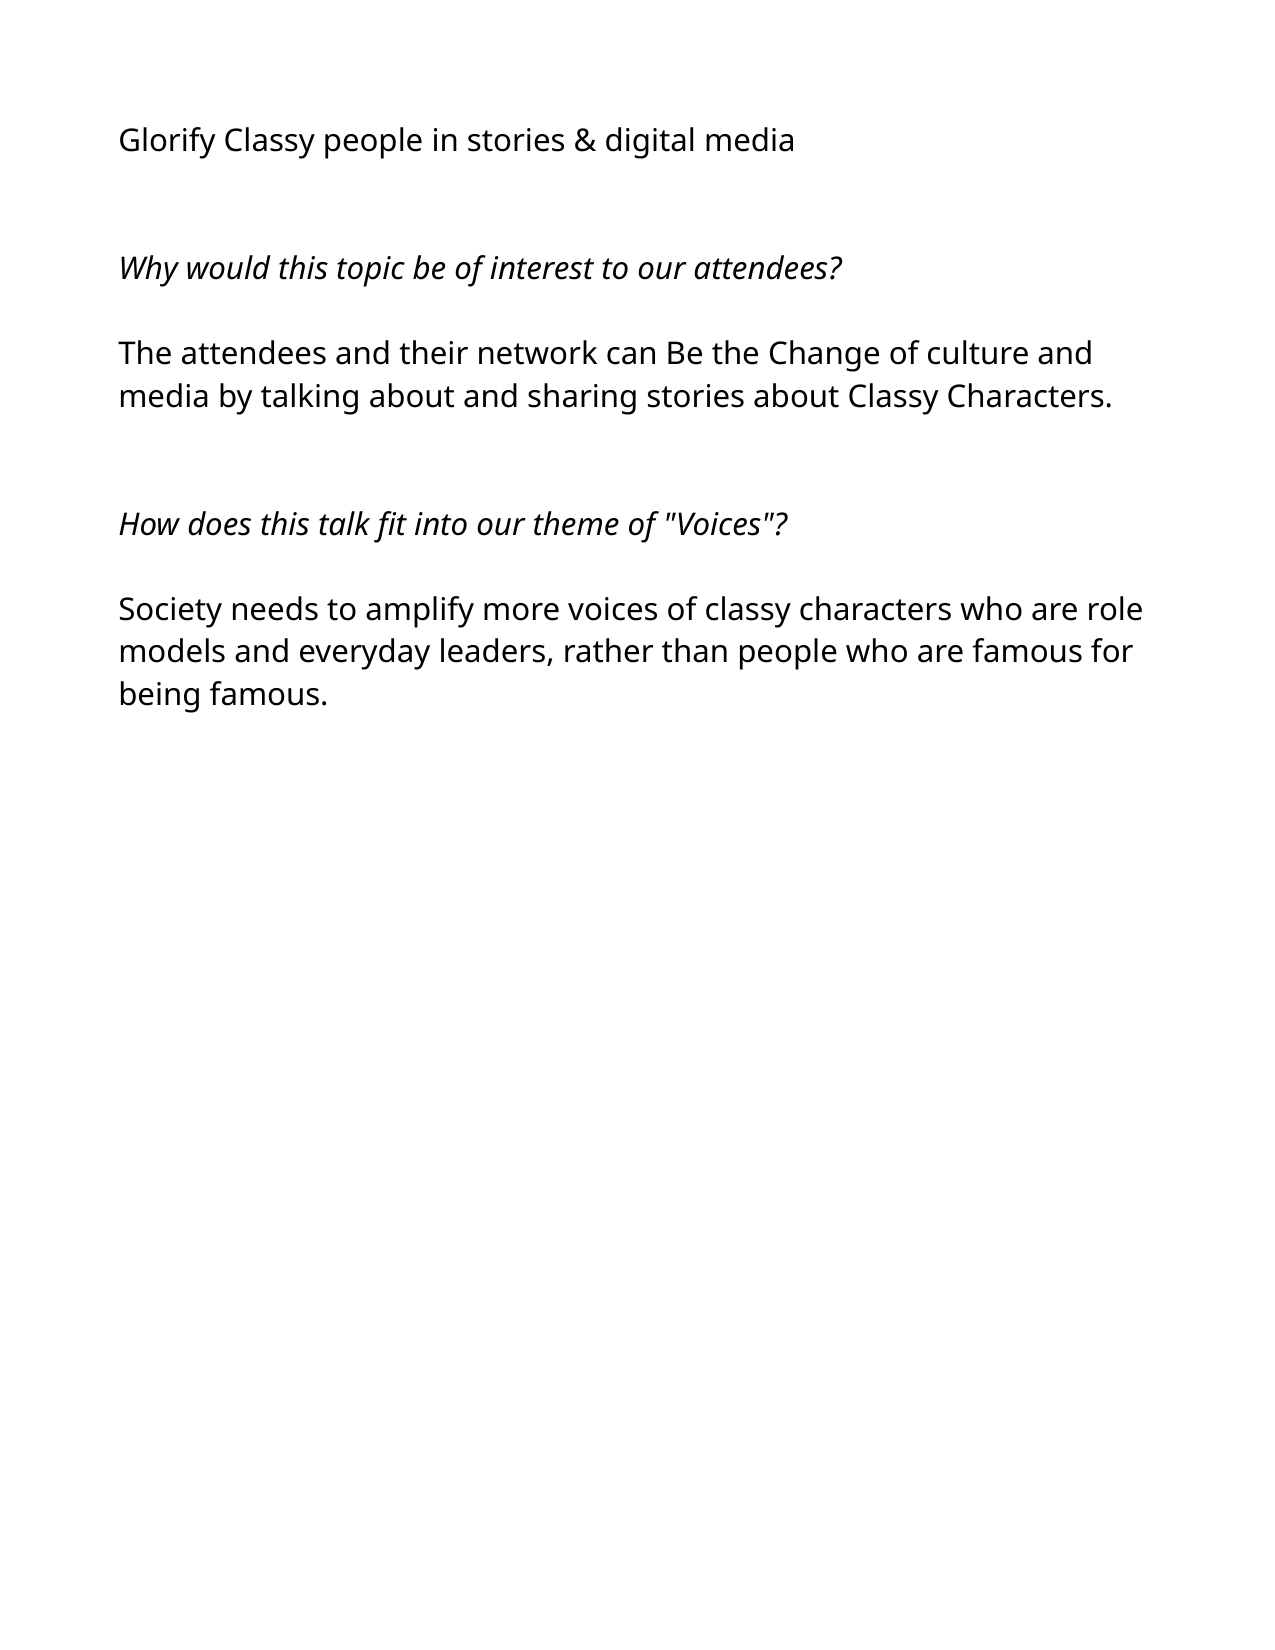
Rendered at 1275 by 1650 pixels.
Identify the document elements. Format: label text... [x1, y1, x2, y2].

text Society needs to amplify more voices of classy characters who are role models and everyday leaders, rather than people who are famous for being famous. [118, 587, 1157, 714]
text How does this talk fit into our theme of "Voices"? [118, 502, 1157, 544]
text Why would this topic be of interest to our attendees? [118, 246, 1157, 288]
text Glorify Classy people in stories & digital media [118, 118, 1157, 161]
text The attendees and their network can Be the Change of culture and media by talking about and sharing stories about Classy Characters. [118, 331, 1157, 416]
